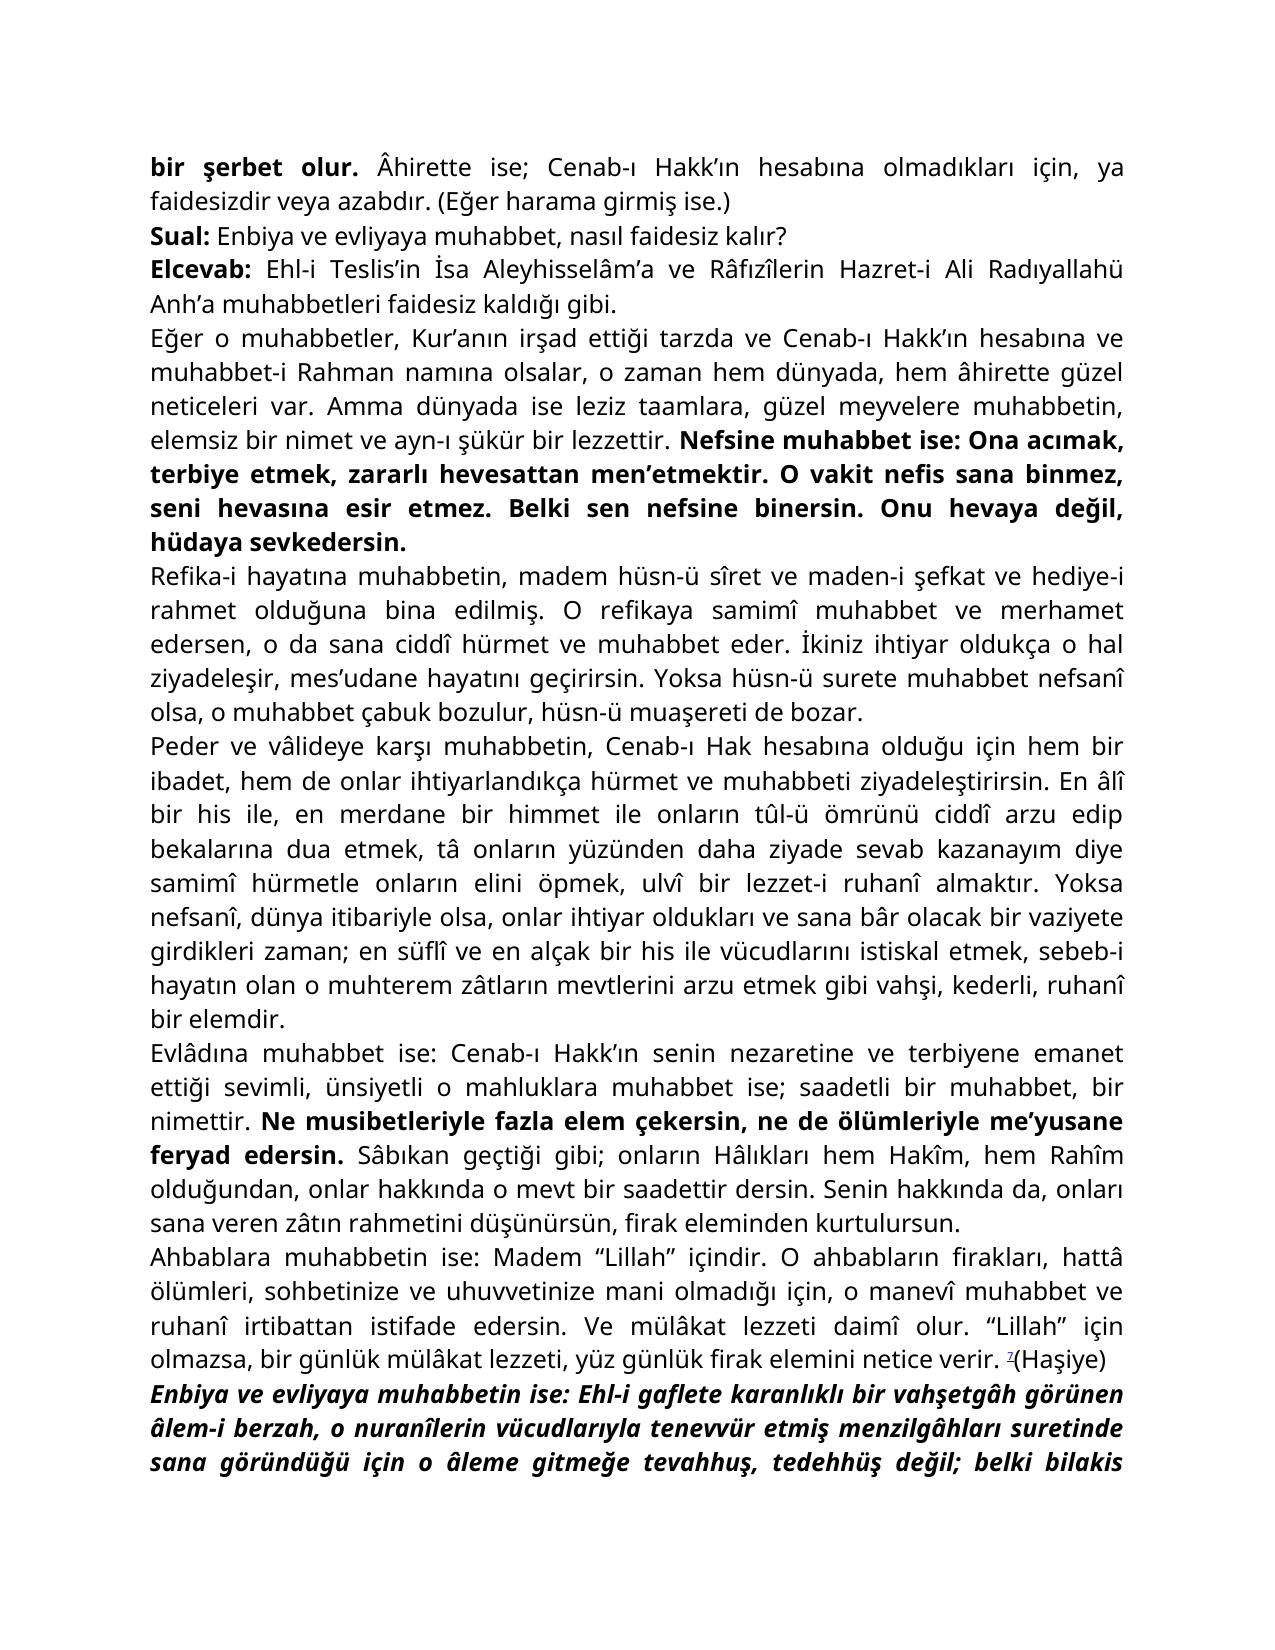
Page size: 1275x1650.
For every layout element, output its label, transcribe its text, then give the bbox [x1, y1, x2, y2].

text Sual: Enbiya ve evliyaya muhabbet, nasıl faidesiz kalır? [150, 218, 1125, 252]
text Elcevab: Ehl-i Teslis’in İsa Aleyhisselâm’a ve Râfızîlerin Hazret-i Ali Radıyallahü Anh’a muhabbetleri faidesiz kaldığı gibi. [150, 252, 1125, 320]
text Enbiya ve evliyaya muhabbetin ise: Ehl-i gaflete karanlıklı bir vahşetgâh görünen âlem-i berzah, o nuranîlerin vücudlarıyla tenevvür etmiş menzilgâhları suretinde sana göründüğü için o âleme gitmeğe tevahhuş, tedehhüş değil; belki bilakis [150, 1376, 1125, 1478]
text Refika-i hayatına muhabbetin, madem hüsn-ü sîret ve maden-i şefkat ve hediye-i rahmet olduğuna bina edilmiş. O refikaya samimî muhabbet ve merhamet edersen, o da sana ciddî hürmet ve muhabbet eder. İkiniz ihtiyar oldukça o hal ziyadeleşir, mes’udane hayatını geçirirsin. Yoksa hüsn-ü surete muhabbet nefsanî olsa, o muhabbet çabuk bozulur, hüsn-ü muaşereti de bozar. [150, 559, 1125, 729]
text Ahbablara muhabbetin ise: Madem “Lillah” içindir. O ahbabların firakları, hattâ ölümleri, sohbetinize ve uhuvvetinize mani olmadığı için, o manevî muhabbet ve ruhanî irtibattan istifade edersin. Ve mülâkat lezzeti daimî olur. “Lillah” için olmazsa, bir günlük mülâkat lezzeti, yüz günlük firak elemini netice verir. 7(Haşiye) [150, 1240, 1125, 1376]
text Peder ve vâlideye karşı muhabbetin, Cenab-ı Hak hesabına olduğu için hem bir ibadet, hem de onlar ihtiyarlandıkça hürmet ve muhabbeti ziyadeleştirirsin. En âlî bir his ile, en merdane bir himmet ile onların tûl-ü ömrünü ciddî arzu edip bekalarına dua etmek, tâ onların yüzünden daha ziyade sevab kazanayım diye samimî hürmetle onların elini öpmek, ulvî bir lezzet-i ruhanî almaktır. Yoksa nefsanî, dünya itibariyle olsa, onlar ihtiyar oldukları ve sana bâr olacak bir vaziyete girdikleri zaman; en süflî ve en alçak bir his ile vücudlarını istiskal etmek, sebeb-i hayatın olan o muhterem zâtların mevtlerini arzu etmek gibi vahşi, kederli, ruhanî bir elemdir. [150, 729, 1125, 1036]
text Evlâdına muhabbet ise: Cenab-ı Hakk’ın senin nezaretine ve terbiyene emanet ettiği sevimli, ünsiyetli o mahluklara muhabbet ise; saadetli bir muhabbet, bir nimettir. Ne musibetleriyle fazla elem çekersin, ne de ölümleriyle me’yusane feryad edersin. Sâbıkan geçtiği gibi; onların Hâlıkları hem Hakîm, hem Rahîm olduğundan, onlar hakkında o mevt bir saadettir dersin. Senin hakkında da, onları sana veren zâtın rahmetini düşünürsün, firak eleminden kurtulursun. [150, 1036, 1125, 1240]
text Eğer o muhabbetler, Kur’anın irşad ettiği tarzda ve Cenab-ı Hakk’ın hesabına ve muhabbet-i Rahman namına olsalar, o zaman hem dünyada, hem âhirette güzel neticeleri var. Amma dünyada ise leziz taamlara, güzel meyvelere muhabbetin, elemsiz bir nimet ve ayn-ı şükür bir lezzettir. Nefsine muhabbet ise: Ona acımak, terbiye etmek, zararlı hevesattan men’etmektir. O vakit nefis sana binmez, seni hevasına esir etmez. Belki sen nefsine binersin. Onu hevaya değil, hüdaya sevkedersin. [150, 320, 1125, 559]
text bir şerbet olur. Âhirette ise; Cenab-ı Hakk’ın hesabına olmadıkları için, ya faidesizdir veya azabdır. (Eğer harama girmiş ise.) [150, 150, 1125, 218]
